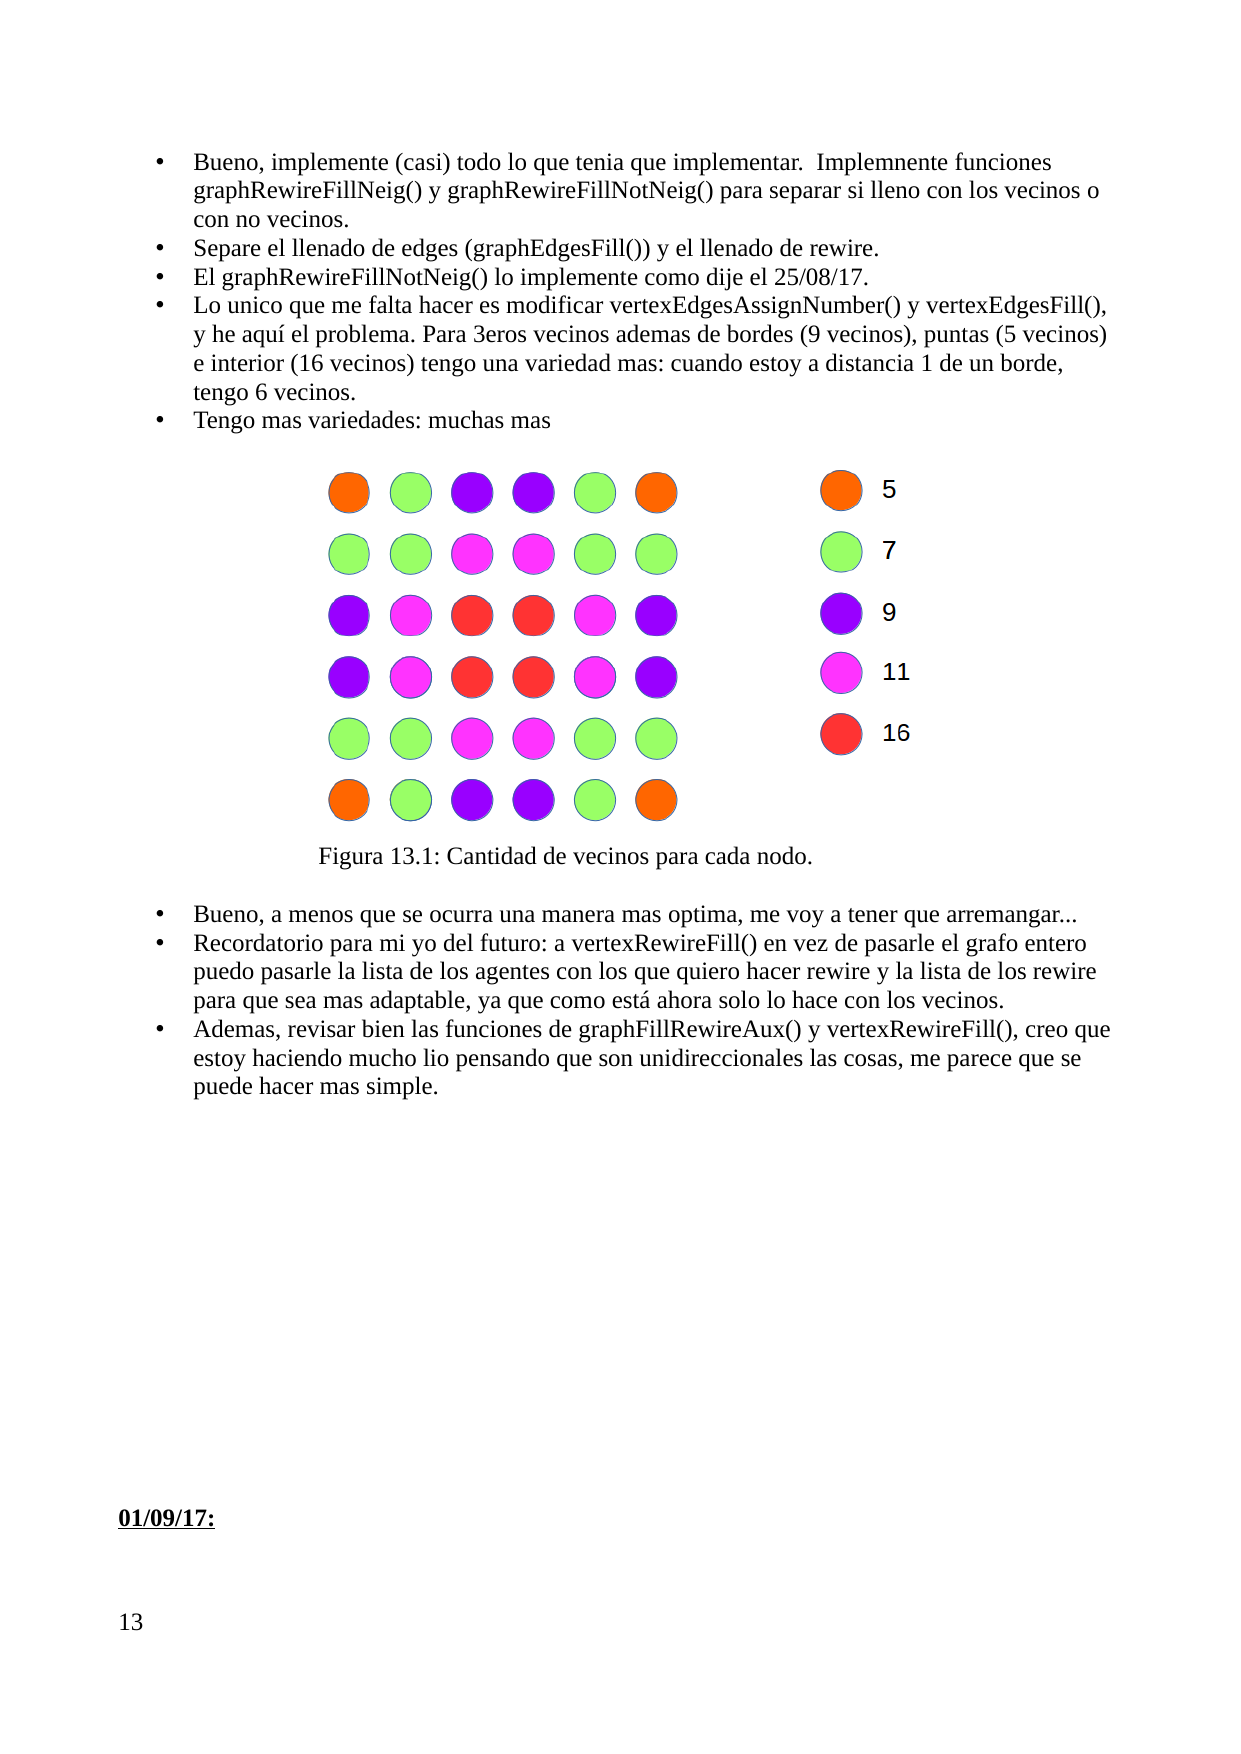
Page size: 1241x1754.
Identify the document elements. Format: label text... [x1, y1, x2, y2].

text Figura 13.1: Cantidad de vecinos para cada nodo. [118, 434, 1122, 870]
list Ademas, revisar bien las funciones de graphFillRewireAux() y vertexRewireFill(), creo que estoy haciendo mucho lio pensando que son unidireccionales las cosas, me parece que se puede hacer mas simple. [156, 1014, 1122, 1100]
text 01/09/17: [118, 1503, 1122, 1531]
list Bueno, a menos que se ocurra una manera mas optima, me voy a tener que arremangar... [156, 899, 1122, 928]
list Separe el llenado de edges (graphEdgesFill()) y el llenado de rewire. [156, 233, 1122, 262]
list El graphRewireFillNotNeig() lo implemente como dije el 25/08/17. [156, 262, 1122, 291]
list Tengo mas variedades: muchas mas [156, 406, 1122, 434]
list Recordatorio para mi yo del futuro: a vertexRewireFill() en vez de pasarle el grafo entero puedo pasarle la lista de los agentes con los que quiero hacer rewire y la lista de los rewire para que sea mas adaptable, ya que como está ahora solo lo hace con los vecinos. [156, 928, 1122, 1014]
list Bueno, implemente (casi) todo lo que tenia que implementar. Implemnente funciones graphRewireFillNeig() y graphRewireFillNotNeig() para separar si lleno con los vecinos o con no vecinos. [156, 147, 1122, 233]
list Lo unico que me falta hacer es modificar vertexEdgesAssignNumber() y vertexEdgesFill(), y he aquí el problema. Para 3eros vecinos ademas de bordes (9 vecinos), puntas (5 vecinos) e interior (16 vecinos) tengo una variedad mas: cuando estoy a distancia 1 de un borde, tengo 6 vecinos. [156, 291, 1122, 406]
picture [303, 434, 937, 842]
